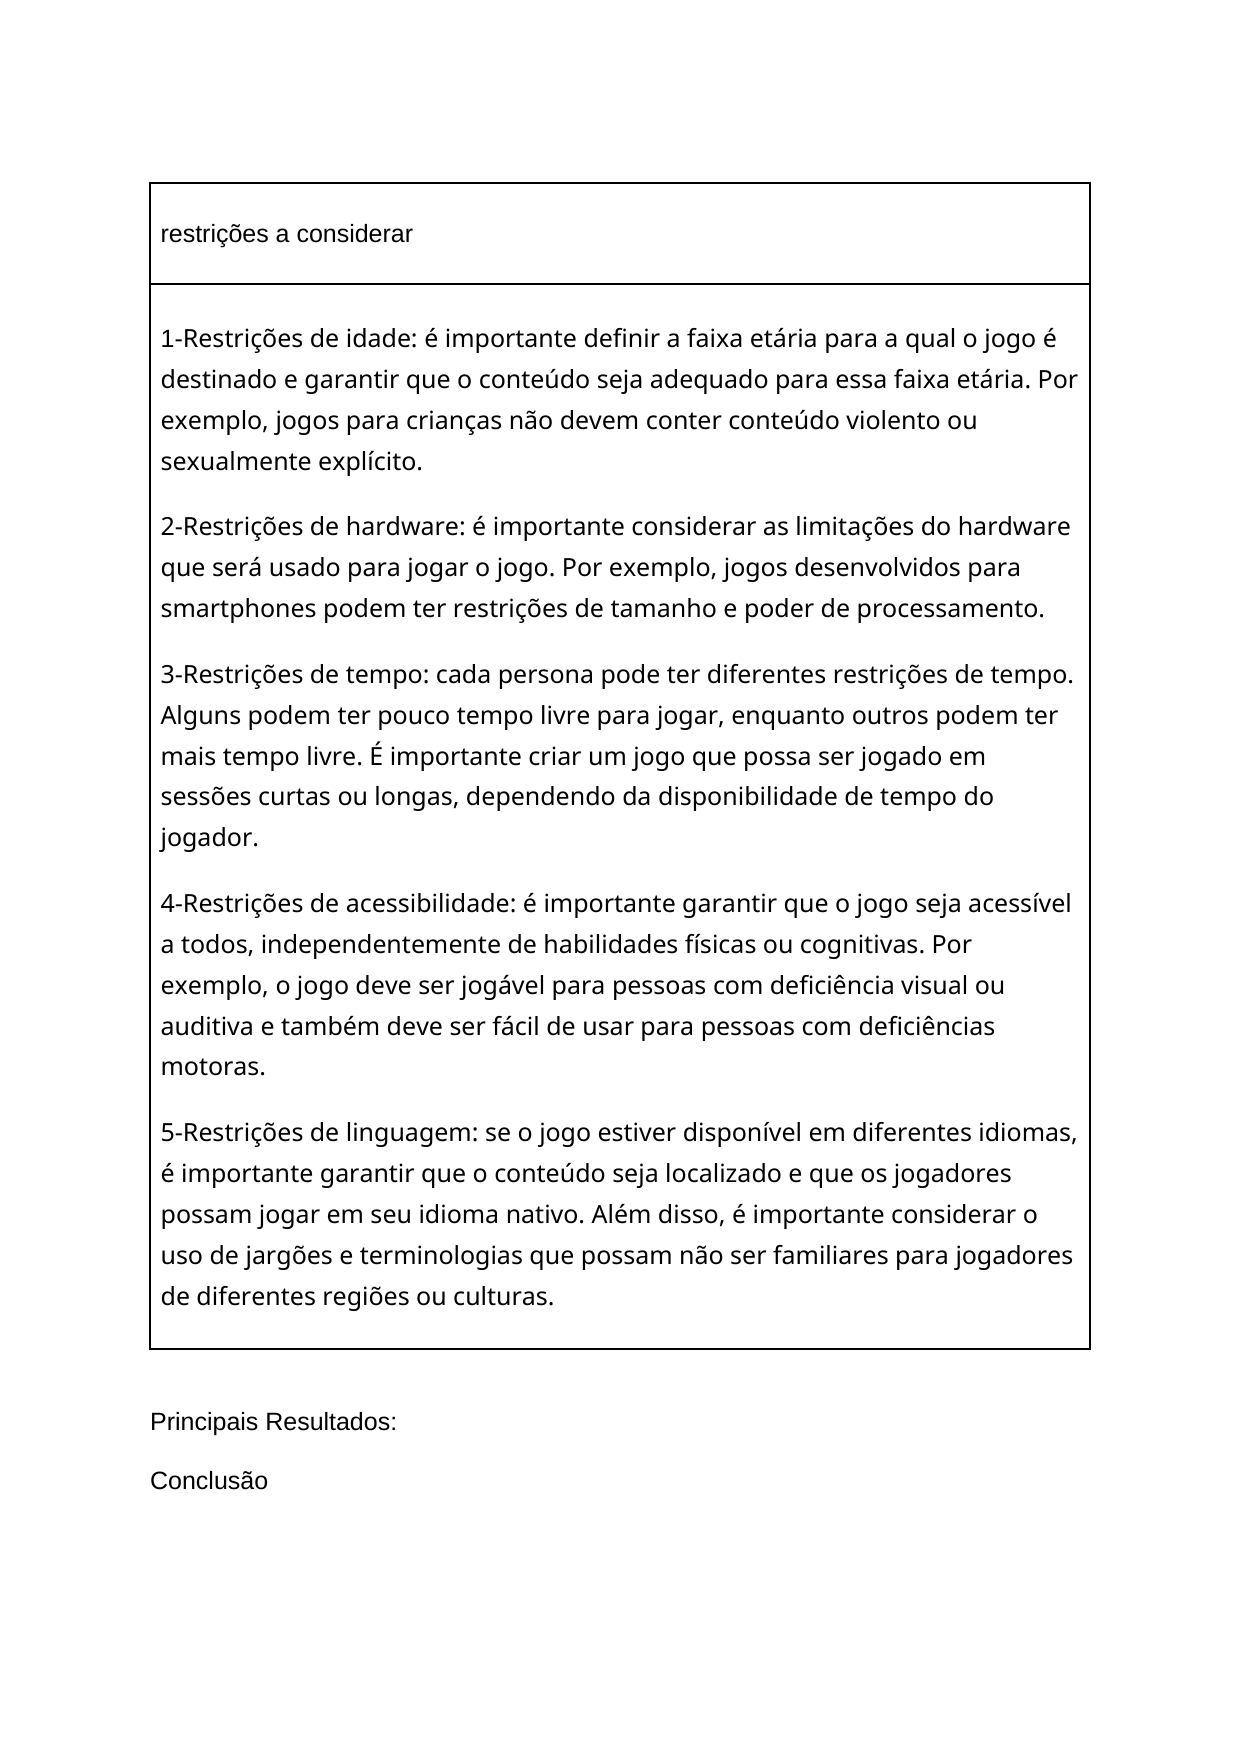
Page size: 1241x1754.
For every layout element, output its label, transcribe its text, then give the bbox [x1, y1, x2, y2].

table_cell 1-Restrições de idade: é importante definir a faixa etária para a qual o jogo é destinado e garantir que o conteúdo seja adequado para essa faixa etária. Por exemplo, jogos para crianças não devem conter conteúdo violento ou sexualmente explícito. 2-Restrições de hardware: é importante considerar as limitações do hardware que será usado para jogar o jogo. Por exemplo, jogos desenvolvidos para smartphones podem ter restrições de tamanho e poder de processamento. 3-Restrições de tempo: cada persona pode ter diferentes restrições de tempo. Alguns podem ter pouco tempo livre para jogar, enquanto outros podem ter mais tempo livre. É importante criar um jogo que possa ser jogado em sessões curtas ou longas, dependendo da disponibilidade de tempo do jogador. 4-Restrições de acessibilidade: é importante garantir que o jogo seja acessível a todos, independentemente de habilidades físicas ou cognitivas. Por exemplo, o jogo deve ser jogável para pessoas com deficiência visual ou auditiva e também deve ser fácil de usar para pessoas com deficiências motoras. 5-Restrições de linguagem: se o jogo estiver disponível em diferentes idiomas, é importante garantir que o conteúdo seja localizado e que os jogadores possam jogar em seu idioma nativo. Além disso, é importante considerar o uso de jargões e terminologias que possam não ser familiares para jogadores de diferentes regiões ou culturas. [151, 285, 1089, 1348]
table_header restrições a considerar [151, 184, 1089, 283]
text Principais Resultados: [150, 1375, 1090, 1436]
text Conclusão [150, 1466, 1090, 1495]
